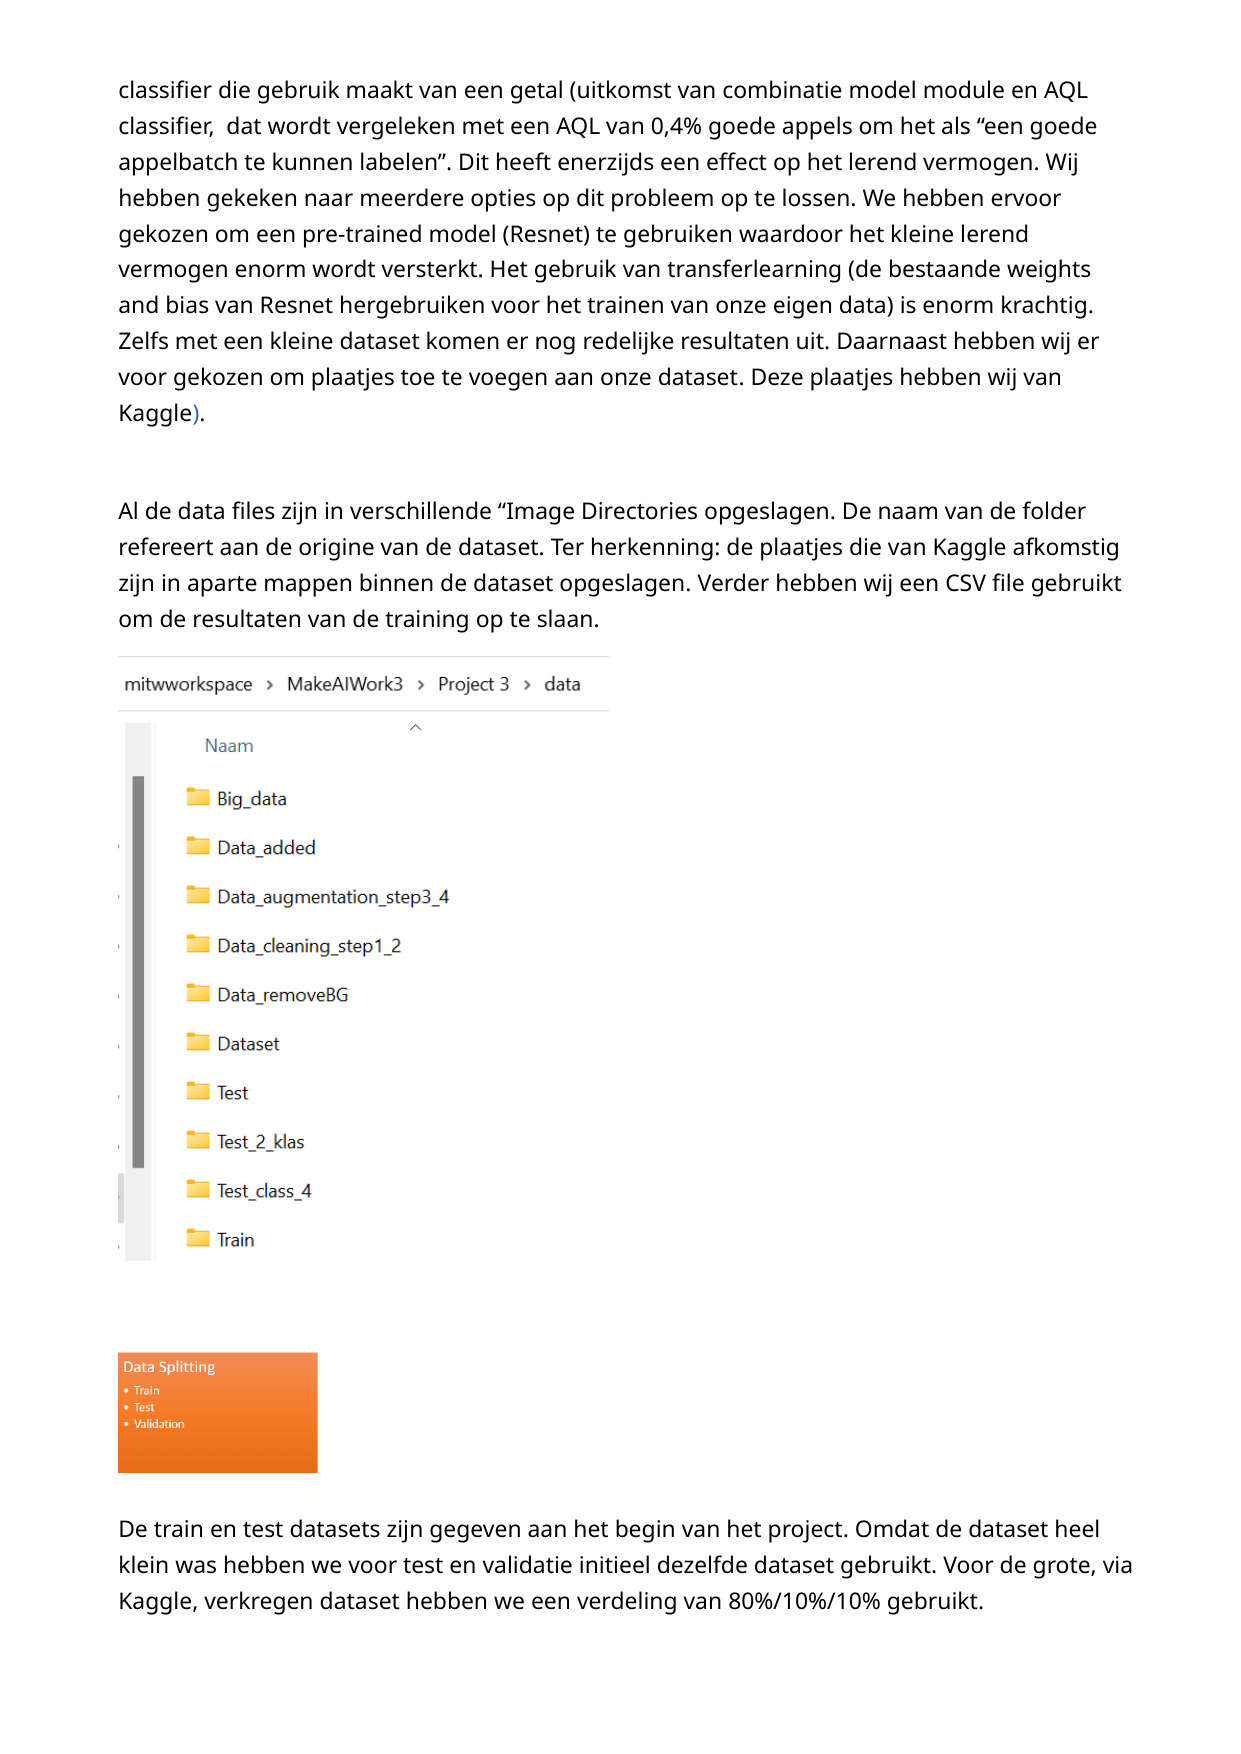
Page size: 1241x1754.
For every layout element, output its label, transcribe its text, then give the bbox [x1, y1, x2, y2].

text De train en test datasets zijn gegeven aan het begin van het project. Omdat de dataset heel klein was hebben we voor test en validatie initieel dezelfde dataset gebruikt. Voor de grote, via Kaggle, verkregen dataset hebben we een verdeling van 80%/10%/10% gebruikt. [118, 1513, 1137, 1616]
text Al de data files zijn in verschillende “Image Directories opgeslagen. De naam van de folder refereert aan de origine van de dataset. Ter herkenning: de plaatjes die van Kaggle afkomstig zijn in aparte mappen binnen de dataset opgeslagen. Verder hebben wij een CSV file gebruikt om de resultaten van de training op te slaan. [118, 495, 1137, 634]
picture [118, 653, 609, 1261]
text classifier die gebruik maakt van een getal (uitkomst van combinatie model module en AQL classifier, dat wordt vergeleken met een AQL van 0,4% goede appels om het als “een goede appelbatch te kunnen labelen”. Dit heeft enerzijds een effect op het lerend vermogen. Wij hebben gekeken naar meerdere opties op dit probleem op te lossen. We hebben ervoor gekozen om een pre-trained model (Resnet) te gebruiken waardoor het kleine lerend vermogen enorm wordt versterkt. Het gebruik van transferlearning (de bestaande weights and bias van Resnet hergebruiken voor het trainen van onze eigen data) is enorm krachtig. Zelfs met een kleine dataset komen er nog redelijke resultaten uit. Daarnaast hebben wij er voor gekozen om plaatjes toe te voegen aan onze dataset. Deze plaatjes hebben wij van Kaggle). [118, 74, 1137, 428]
picture [118, 1351, 318, 1473]
